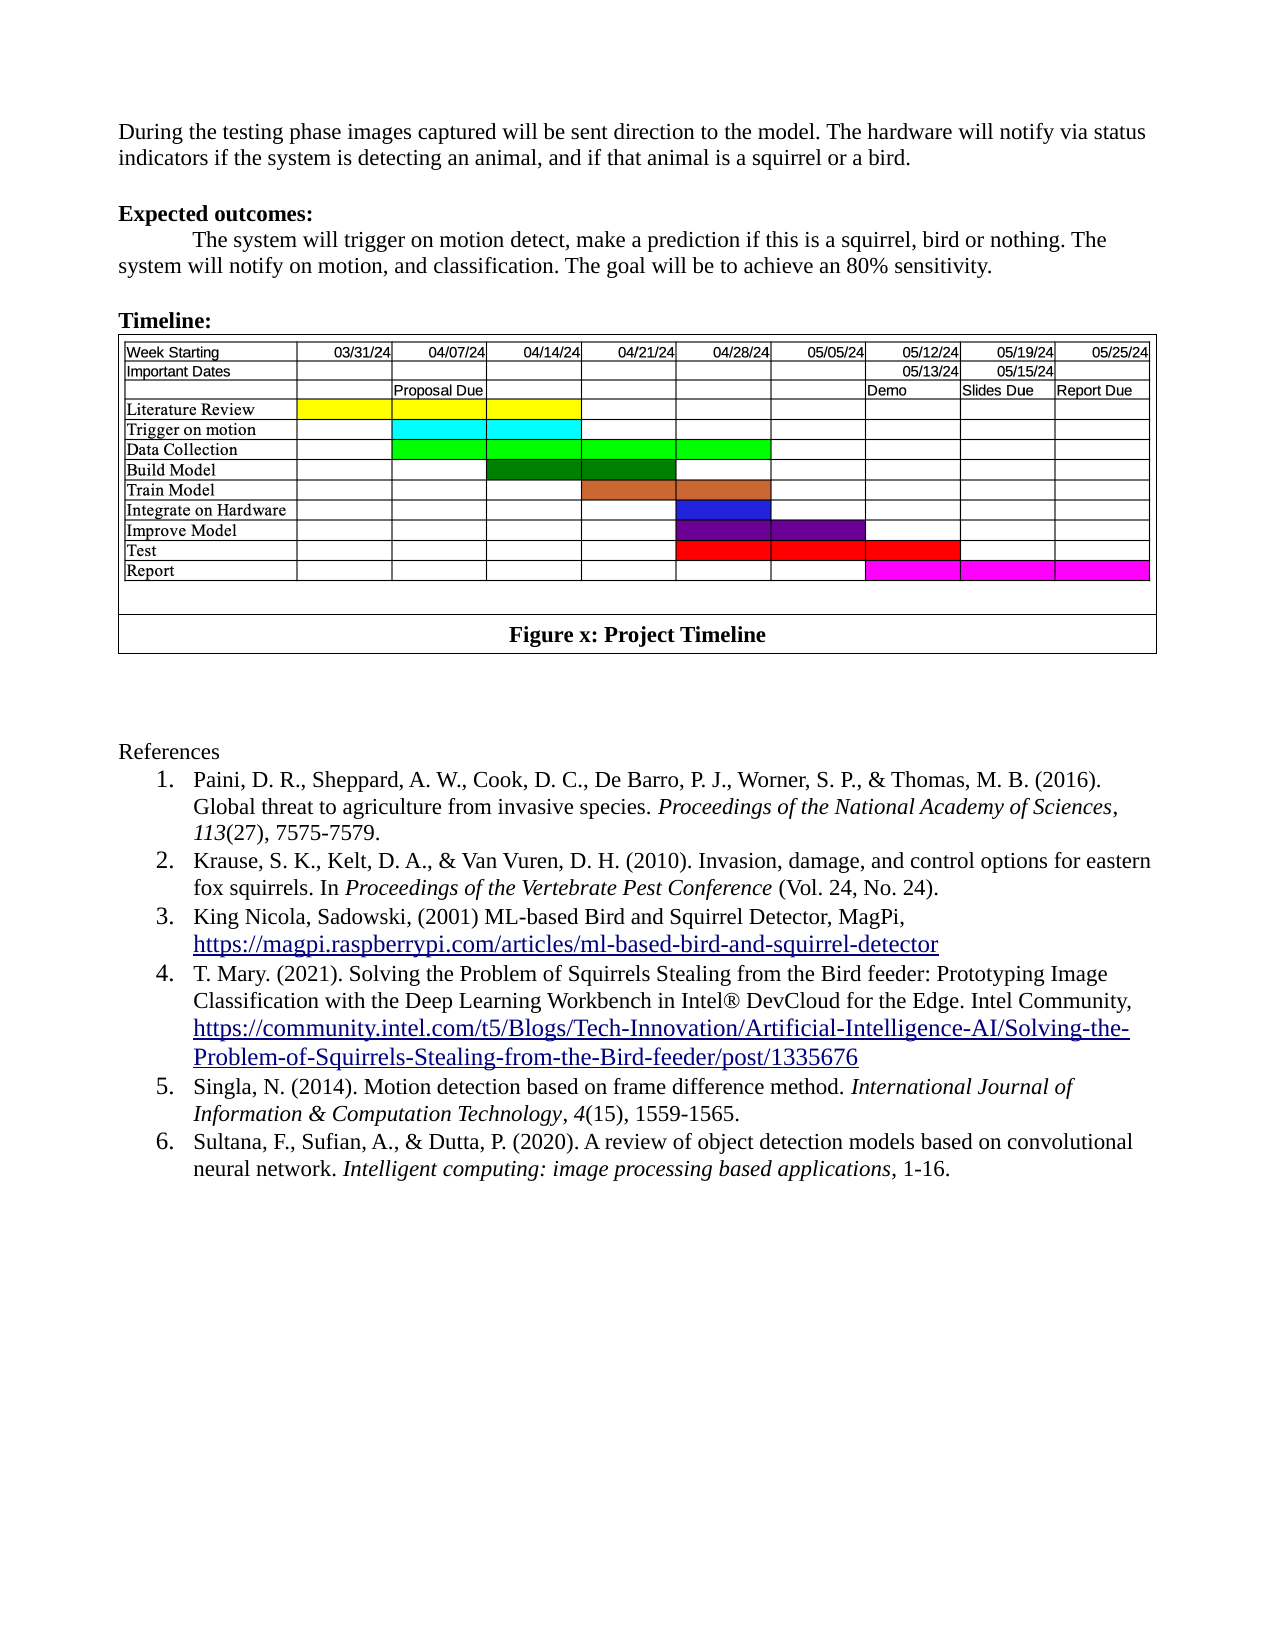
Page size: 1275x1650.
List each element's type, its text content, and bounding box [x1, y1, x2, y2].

list Krause, S. K., Kelt, D. A., & Van Vuren, D. H. (2010). Invasion, damage, and control options for eastern fox squirrels. In Proceedings of the Vertebrate Pest Conference (Vol. 24, No. 24). [156, 846, 1157, 901]
text During the testing phase images captured will be sent direction to the model. The hardware will notify via status indicators if the system is detecting an animal, and if that animal is a squirrel or a bird. [118, 118, 1157, 171]
text The system will trigger on motion detect, make a prediction if this is a squirrel, bird or nothing. The system will notify on motion, and classification. The goal will be to achieve an 80% sensitivity. [118, 226, 1157, 279]
list Singla, N. (2014). Motion detection based on frame difference method. International Journal of Information & Computation Technology, 4(15), 1559-1565. [156, 1071, 1157, 1126]
picture [123, 340, 1152, 582]
list Paini, D. R., Sheppard, A. W., Cook, D. C., De Barro, P. J., Worner, S. P., & Thomas, M. B. (2016). Global threat to agriculture from invasive species. Proceedings of the National Academy of Sciences, 113(27), 7575-7579. [156, 764, 1157, 846]
text Timeline: [118, 307, 1157, 334]
text Expected outcomes: [118, 199, 1157, 226]
text References [118, 738, 1157, 764]
list Sultana, F., Sufian, A., & Dutta, P. (2020). A review of object detection models based on convolutional neural network. Intelligent computing: image processing based applications, 1-16. [156, 1126, 1157, 1181]
table_header [119, 335, 1156, 614]
list T. Mary. (2021). Solving the Problem of Squirrels Stealing from the Bird feeder: Prototyping Image Classification with the Deep Learning Workbench in Intel® DevCloud for the Edge. Intel Community, https://community.intel.com/t5/Blogs/Tech-Innovation/Artificial-Intelligence-AI/Solving-the-Problem-of-Squirrels-Stealing-from-the-Bird-feeder/post/1335676 [156, 958, 1157, 1071]
table_cell Figure x: Project Timeline [119, 615, 1156, 653]
list King Nicola, Sadowski, (2001) ML-based Bird and Squirrel Detector, MagPi, https://magpi.raspberrypi.com/articles/ml-based-bird-and-squirrel-detector [156, 901, 1157, 958]
